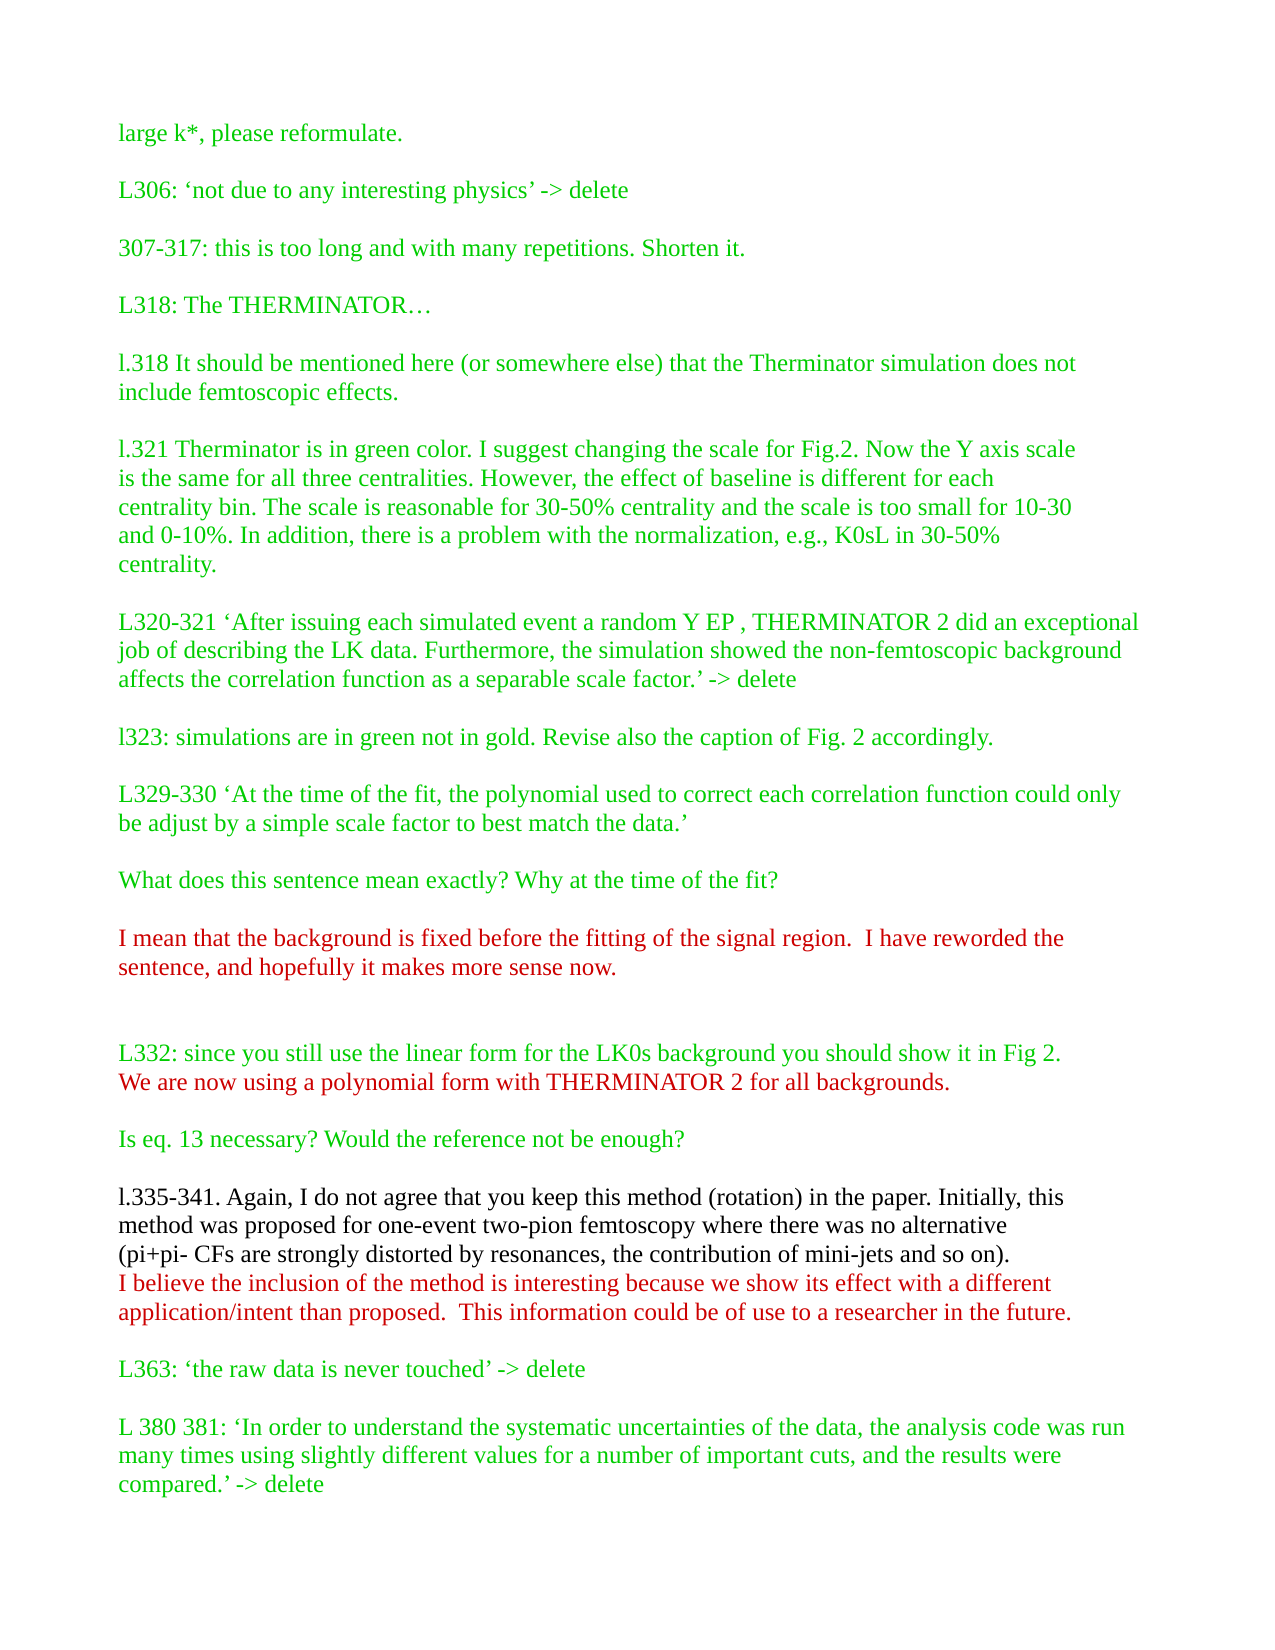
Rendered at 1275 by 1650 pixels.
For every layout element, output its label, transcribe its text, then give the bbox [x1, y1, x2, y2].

text many times using slightly different values for a number of important cuts, and the results were [118, 1441, 1157, 1469]
text l.318 It should be mentioned here (or somewhere else) that the Therminator simulation does not [118, 348, 1157, 377]
text job of describing the LK data. Furthermore, the simulation showed the non-femtoscopic background [118, 636, 1157, 664]
text and 0-10%. In addition, there is a problem with the normalization, e.g., K0sL in 30-50% [118, 521, 1157, 549]
text large k*, please reformulate. [118, 118, 1157, 147]
text compared.’ -> delete [118, 1469, 1157, 1498]
text l.335-341. Again, I do not agree that you keep this method (rotation) in the paper. Initially, this [118, 1182, 1157, 1211]
text L320-321 ‘After issuing each simulated event a random Y EP , THERMINATOR 2 did an exceptional [118, 607, 1157, 636]
text What does this sentence mean exactly? Why at the time of the fit? [118, 866, 1157, 894]
text L306: ‘not due to any interesting physics’ -> delete [118, 176, 1157, 204]
text I believe the inclusion of the method is interesting because we show its effect with a different application/intent than proposed. This information could be of use to a researcher in the future. [118, 1268, 1157, 1326]
text (pi+pi- CFs are strongly distorted by resonances, the contribution of mini-jets and so on). [118, 1239, 1157, 1268]
text be adjust by a simple scale factor to best match the data.’ [118, 808, 1157, 837]
text 307-317: this is too long and with many repetitions. Shorten it. [118, 233, 1157, 262]
text method was proposed for one-event two-pion femtoscopy where there was no alternative [118, 1211, 1157, 1239]
text L 380 381: ‘In order to understand the systematic uncertainties of the data, the analysis code was run [118, 1412, 1157, 1441]
text is the same for all three centralities. However, the effect of baseline is different for each [118, 463, 1157, 492]
text L329-330 ‘At the time of the fit, the polynomial used to correct each correlation function could only [118, 779, 1157, 808]
text L332: since you still use the linear form for the LK0s background you should show it in Fig 2. [118, 1038, 1157, 1067]
text include femtoscopic effects. [118, 377, 1157, 406]
text affects the correlation function as a separable scale factor.’ -> delete [118, 664, 1157, 693]
text L318: The THERMINATOR… [118, 291, 1157, 319]
text centrality. [118, 549, 1157, 578]
text L363: ‘the raw data is never touched’ -> delete [118, 1354, 1157, 1383]
text Is eq. 13 necessary? Would the reference not be enough? [118, 1124, 1157, 1153]
text centrality bin. The scale is reasonable for 30-50% centrality and the scale is too small for 10-30 [118, 492, 1157, 521]
text l323: simulations are in green not in gold. Revise also the caption of Fig. 2 accordingly. [118, 722, 1157, 751]
text I mean that the background is fixed before the fitting of the signal region. I have reworded the sentence, and hopefully it makes more sense now. [118, 923, 1157, 981]
text We are now using a polynomial form with THERMINATOR 2 for all backgrounds. [118, 1067, 1157, 1096]
text l.321 Therminator is in green color. I suggest changing the scale for Fig.2. Now the Y axis scale [118, 434, 1157, 463]
